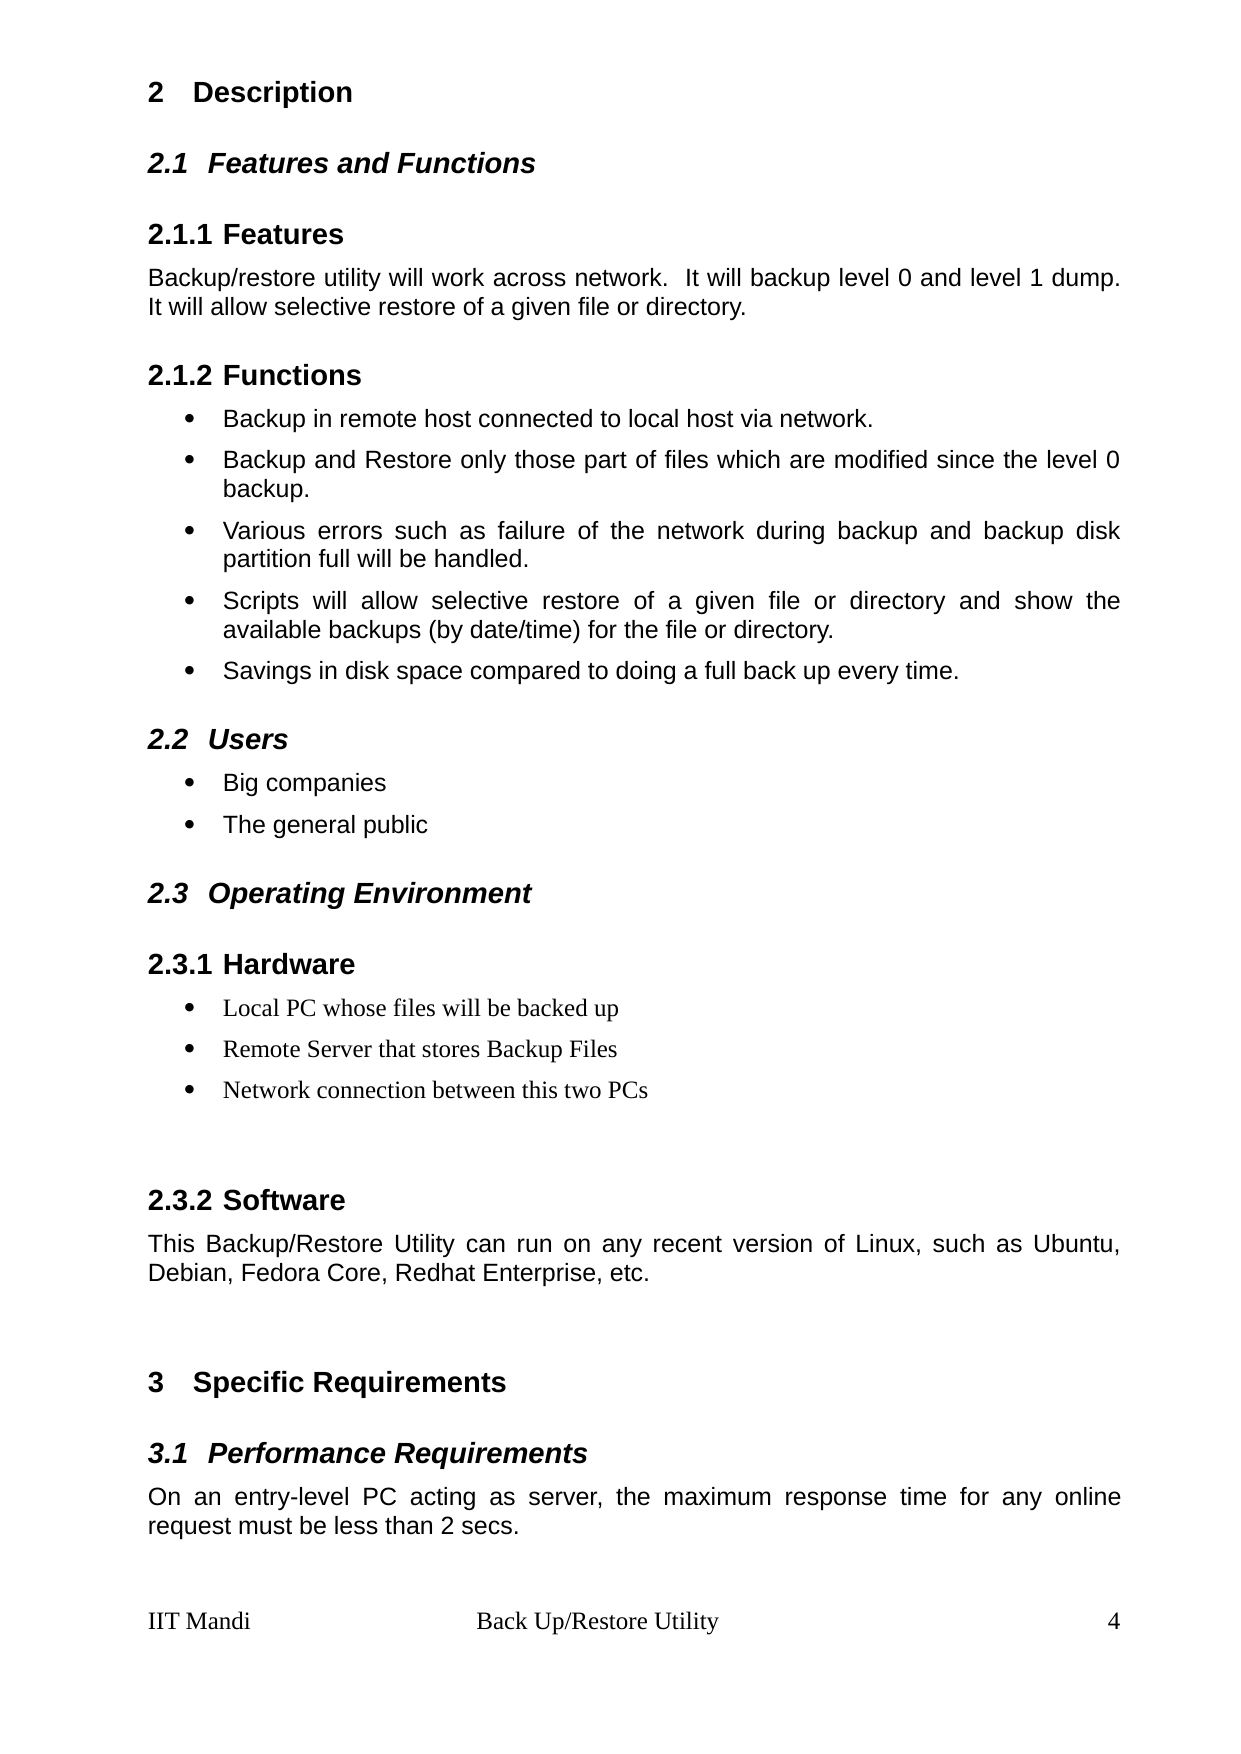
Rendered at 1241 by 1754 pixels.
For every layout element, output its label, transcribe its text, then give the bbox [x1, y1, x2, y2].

subtitle Performance Requirements [148, 1436, 1123, 1470]
list Various errors such as failure of the network during backup and backup disk partition full will be handled. [185, 516, 1123, 573]
subtitle Description [148, 75, 1123, 108]
text On an entry-level PC acting as server, the maximum response time for any online request must be less than 2 secs. [148, 1482, 1123, 1540]
subtitle Specific Requirements [148, 1365, 1123, 1399]
text This Backup/Restore Utility can run on any recent version of Linux, such as Ubuntu, Debian, Fedora Core, Redhat Enterprise, etc. [148, 1229, 1123, 1287]
list Savings in disk space compared to doing a full back up every time. [185, 656, 1123, 685]
list The general public [185, 809, 1123, 838]
list Local PC whose files will be backed up [185, 993, 1123, 1022]
list Backup in remote host connected to local host via network. [185, 404, 1123, 433]
list Big companies [185, 768, 1123, 797]
subtitle Features and Functions [148, 146, 1123, 179]
text Backup/restore utility will work across network. It will backup level 0 and level 1 dump. It will allow selective restore of a given file or directory. [148, 263, 1123, 321]
subtitle Hardware [148, 947, 1123, 981]
subtitle Features [148, 217, 1123, 251]
list Remote Server that stores Backup Files [185, 1034, 1123, 1063]
subtitle Software [148, 1183, 1123, 1217]
subtitle Operating Environment [148, 876, 1123, 909]
list Scripts will allow selective restore of a given file or directory and show the available backups (by date/time) for the file or directory. [185, 586, 1123, 643]
subtitle Functions [148, 358, 1123, 392]
list Backup and Restore only those part of files which are modified since the level 0 backup. [185, 446, 1123, 503]
list Network connection between this two PCs [185, 1076, 1123, 1104]
subtitle Users [148, 722, 1123, 756]
